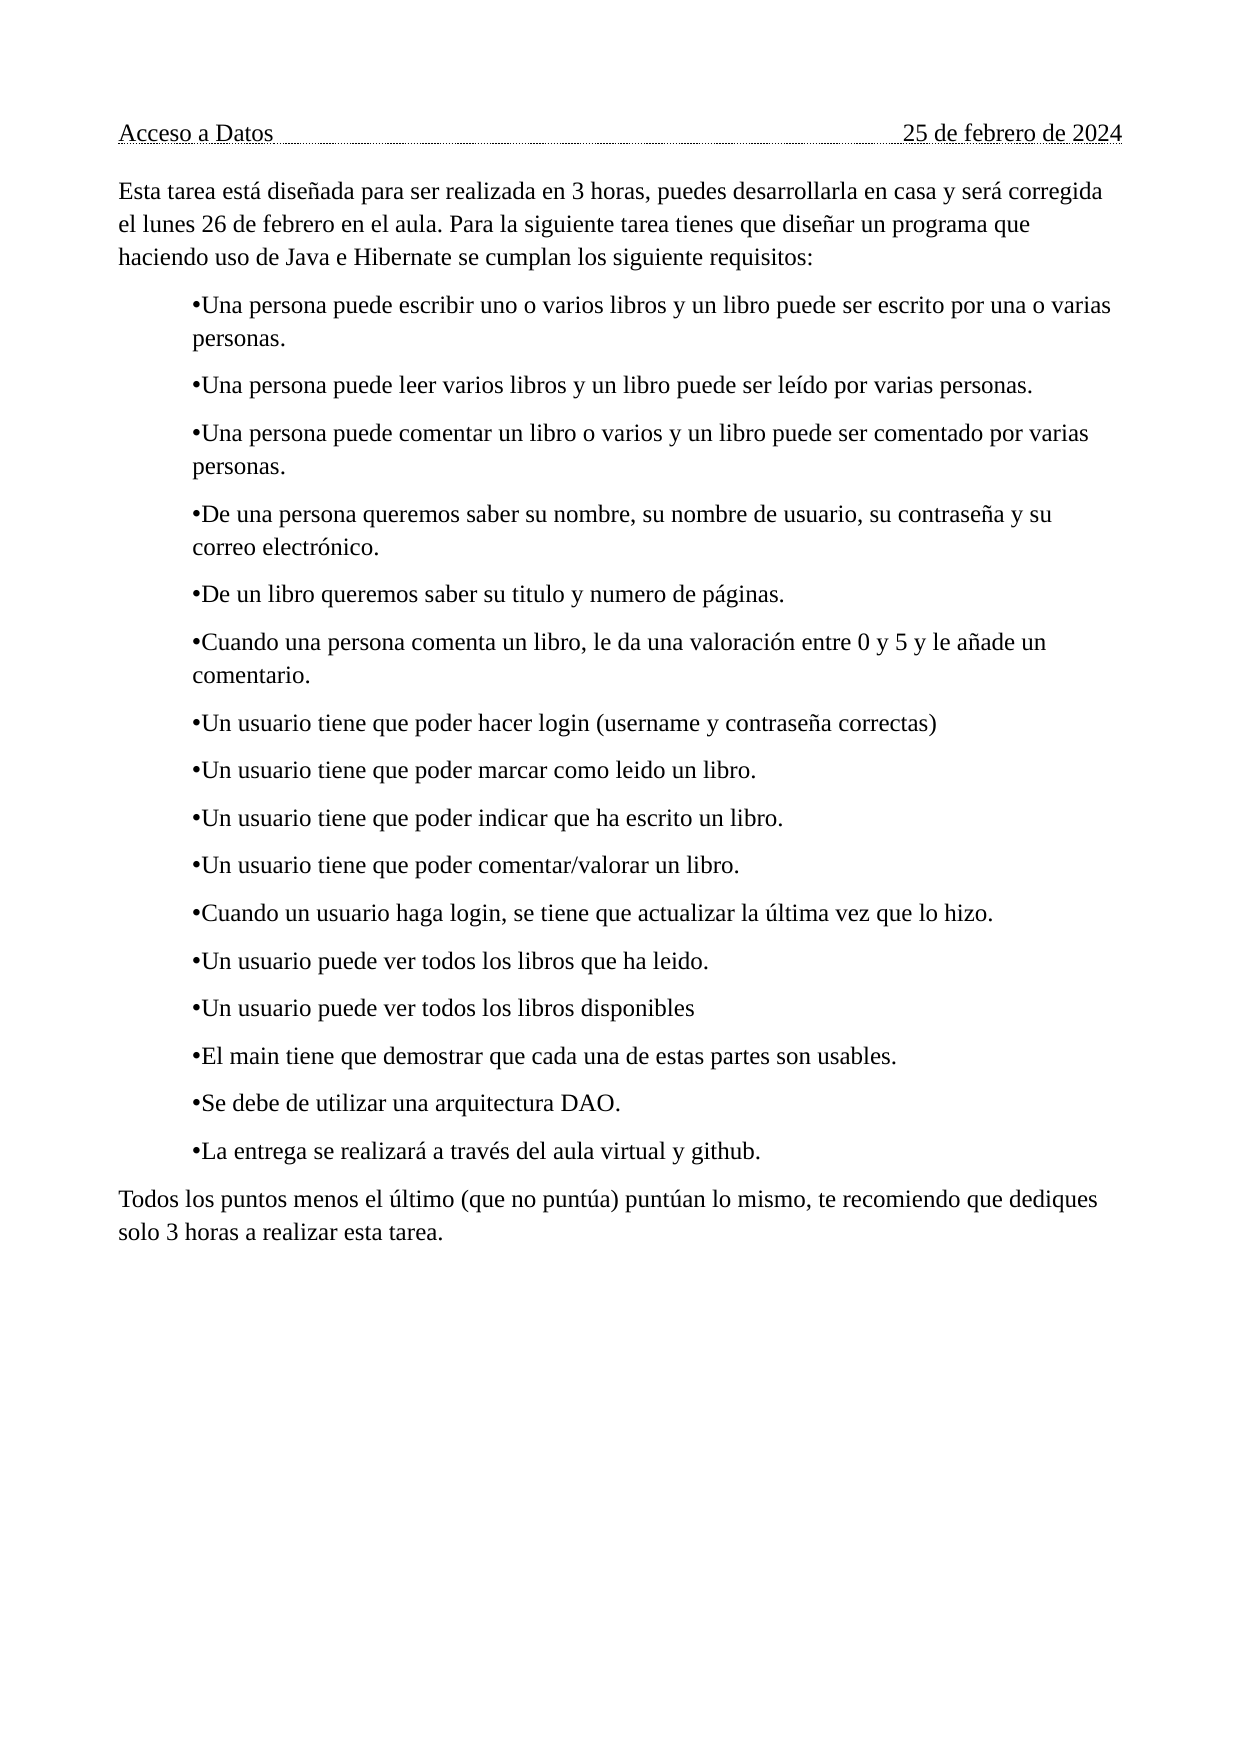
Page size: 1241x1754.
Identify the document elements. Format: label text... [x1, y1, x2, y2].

list Un usuario tiene que poder marcar como leido un libro. [118, 755, 1122, 784]
list Una persona puede comentar un libro o varios y un libro puede ser comentado por varias personas. [118, 418, 1122, 480]
list Un usuario tiene que poder indicar que ha escrito un libro. [118, 803, 1122, 832]
list Un usuario puede ver todos los libros disponibles [118, 993, 1122, 1022]
list Un usuario tiene que poder comentar/valorar un libro. [118, 851, 1122, 879]
list Una persona puede leer varios libros y un libro puede ser leído por varias personas. [118, 371, 1122, 399]
list El main tiene que demostrar que cada una de estas partes son usables. [118, 1041, 1122, 1070]
list De una persona queremos saber su nombre, su nombre de usuario, su contraseña y su correo electrónico. [118, 499, 1122, 561]
text Esta tarea está diseñada para ser realizada en 3 horas, puedes desarrollarla en casa y será corregida el lunes 26 de febrero en el aula. Para la siguiente tarea tienes que diseñar un programa que haciendo uso de Java e Hibernate se cumplan los siguiente requisitos: [118, 176, 1122, 271]
list De un libro queremos saber su titulo y numero de páginas. [118, 579, 1122, 608]
list Un usuario puede ver todos los libros que ha leido. [118, 946, 1122, 974]
list La entrega se realizará a través del aula virtual y github. [118, 1136, 1122, 1165]
list Cuando un usuario haga login, se tiene que actualizar la última vez que lo hizo. [118, 898, 1122, 927]
list Una persona puede escribir uno o varios libros y un libro puede ser escrito por una o varias personas. [118, 290, 1122, 352]
text Todos los puntos menos el último (que no puntúa) puntúan lo mismo, te recomiendo que dediques solo 3 horas a realizar esta tarea. [118, 1184, 1122, 1246]
list Cuando una persona comenta un libro, le da una valoración entre 0 y 5 y le añade un comentario. [118, 627, 1122, 689]
list Un usuario tiene que poder hacer login (username y contraseña correctas) [118, 708, 1122, 736]
list Se debe de utilizar una arquitectura DAO. [118, 1088, 1122, 1117]
